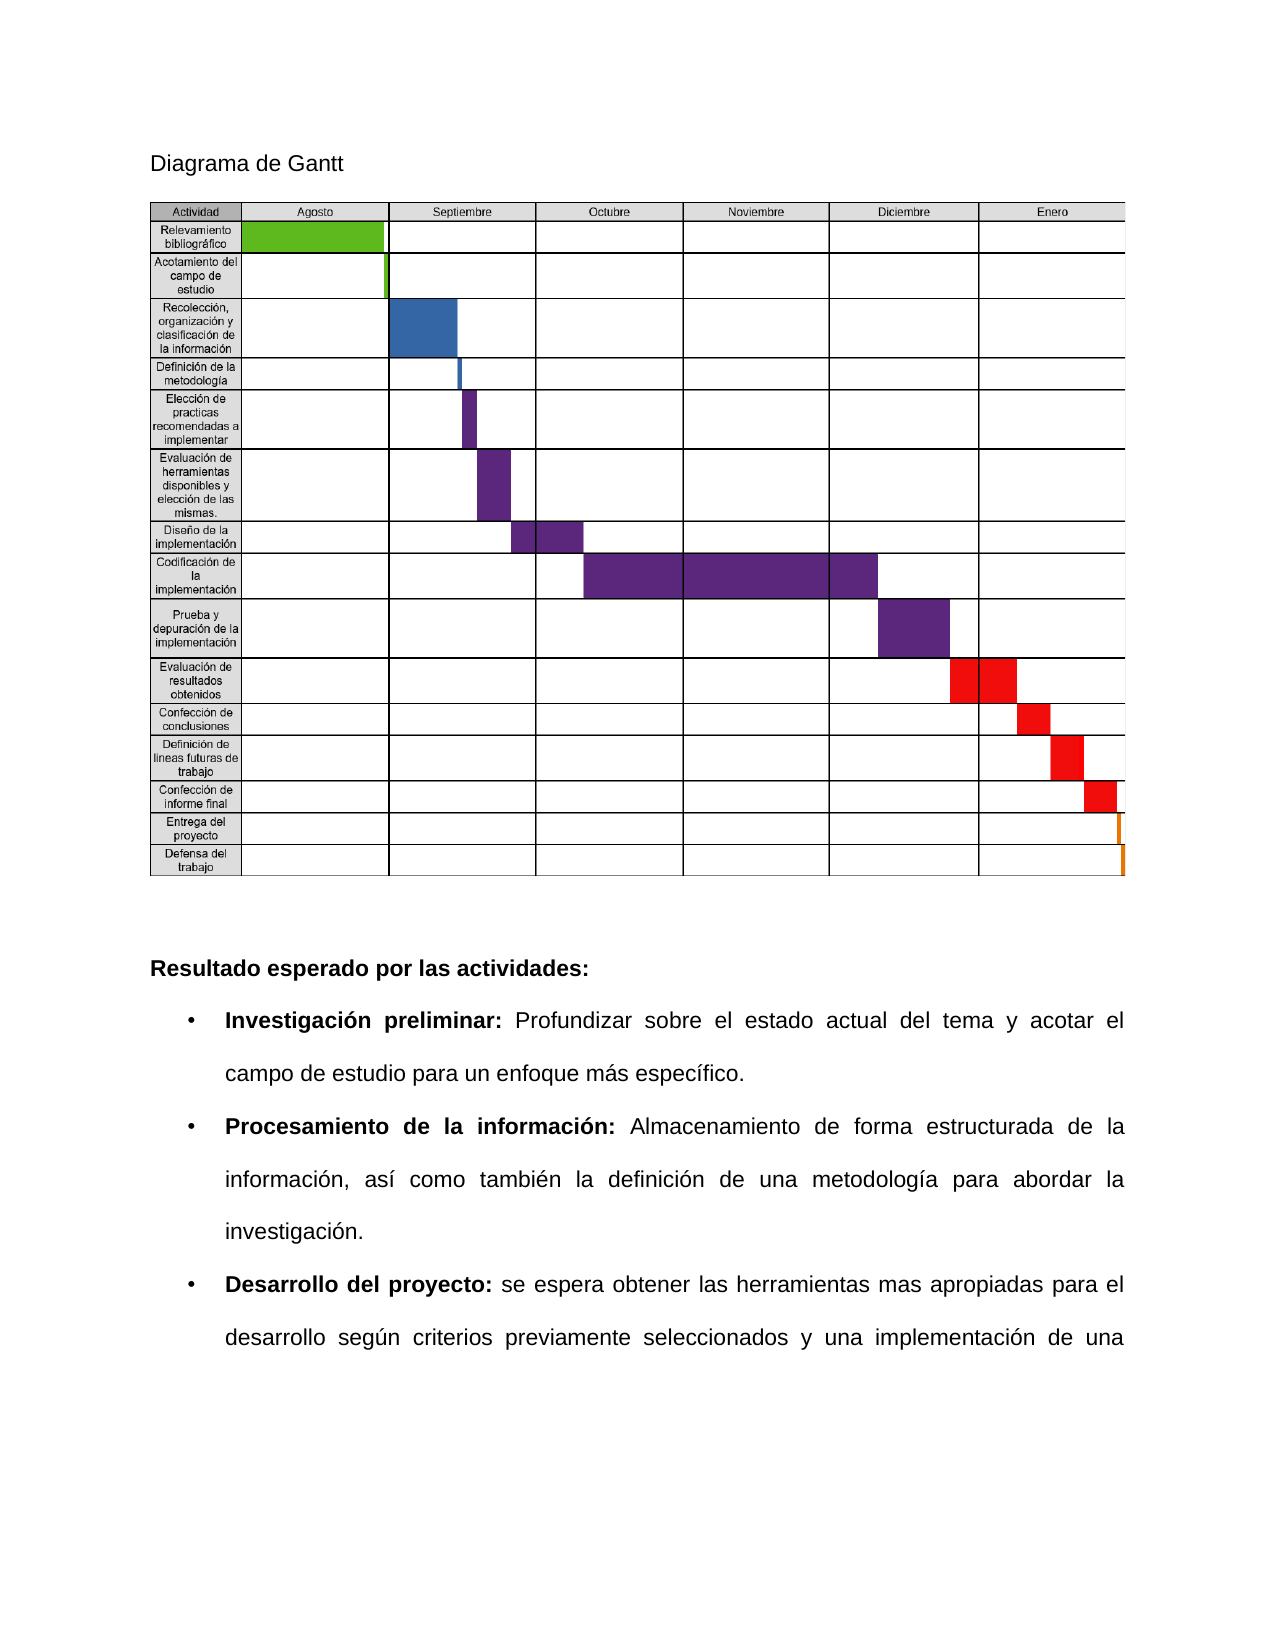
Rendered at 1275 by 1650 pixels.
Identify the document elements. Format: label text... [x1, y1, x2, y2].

text Resultado esperado por las actividades: [150, 955, 1125, 981]
list Investigación preliminar: Profundizar sobre el estado actual del tema y acotar el campo de estudio para un enfoque más específico. [187, 1007, 1125, 1087]
list Procesamiento de la información: Almacenamiento de forma estructurada de la información, así como también la definición de una metodología para abordar la investigación. [187, 1113, 1125, 1245]
text Diagrama de Gantt [150, 150, 1125, 176]
picture [150, 202, 1125, 876]
list Desarrollo del proyecto: se espera obtener las herramientas mas apropiadas para el desarrollo según criterios previamente seleccionados y una implementación de una [187, 1271, 1125, 1350]
